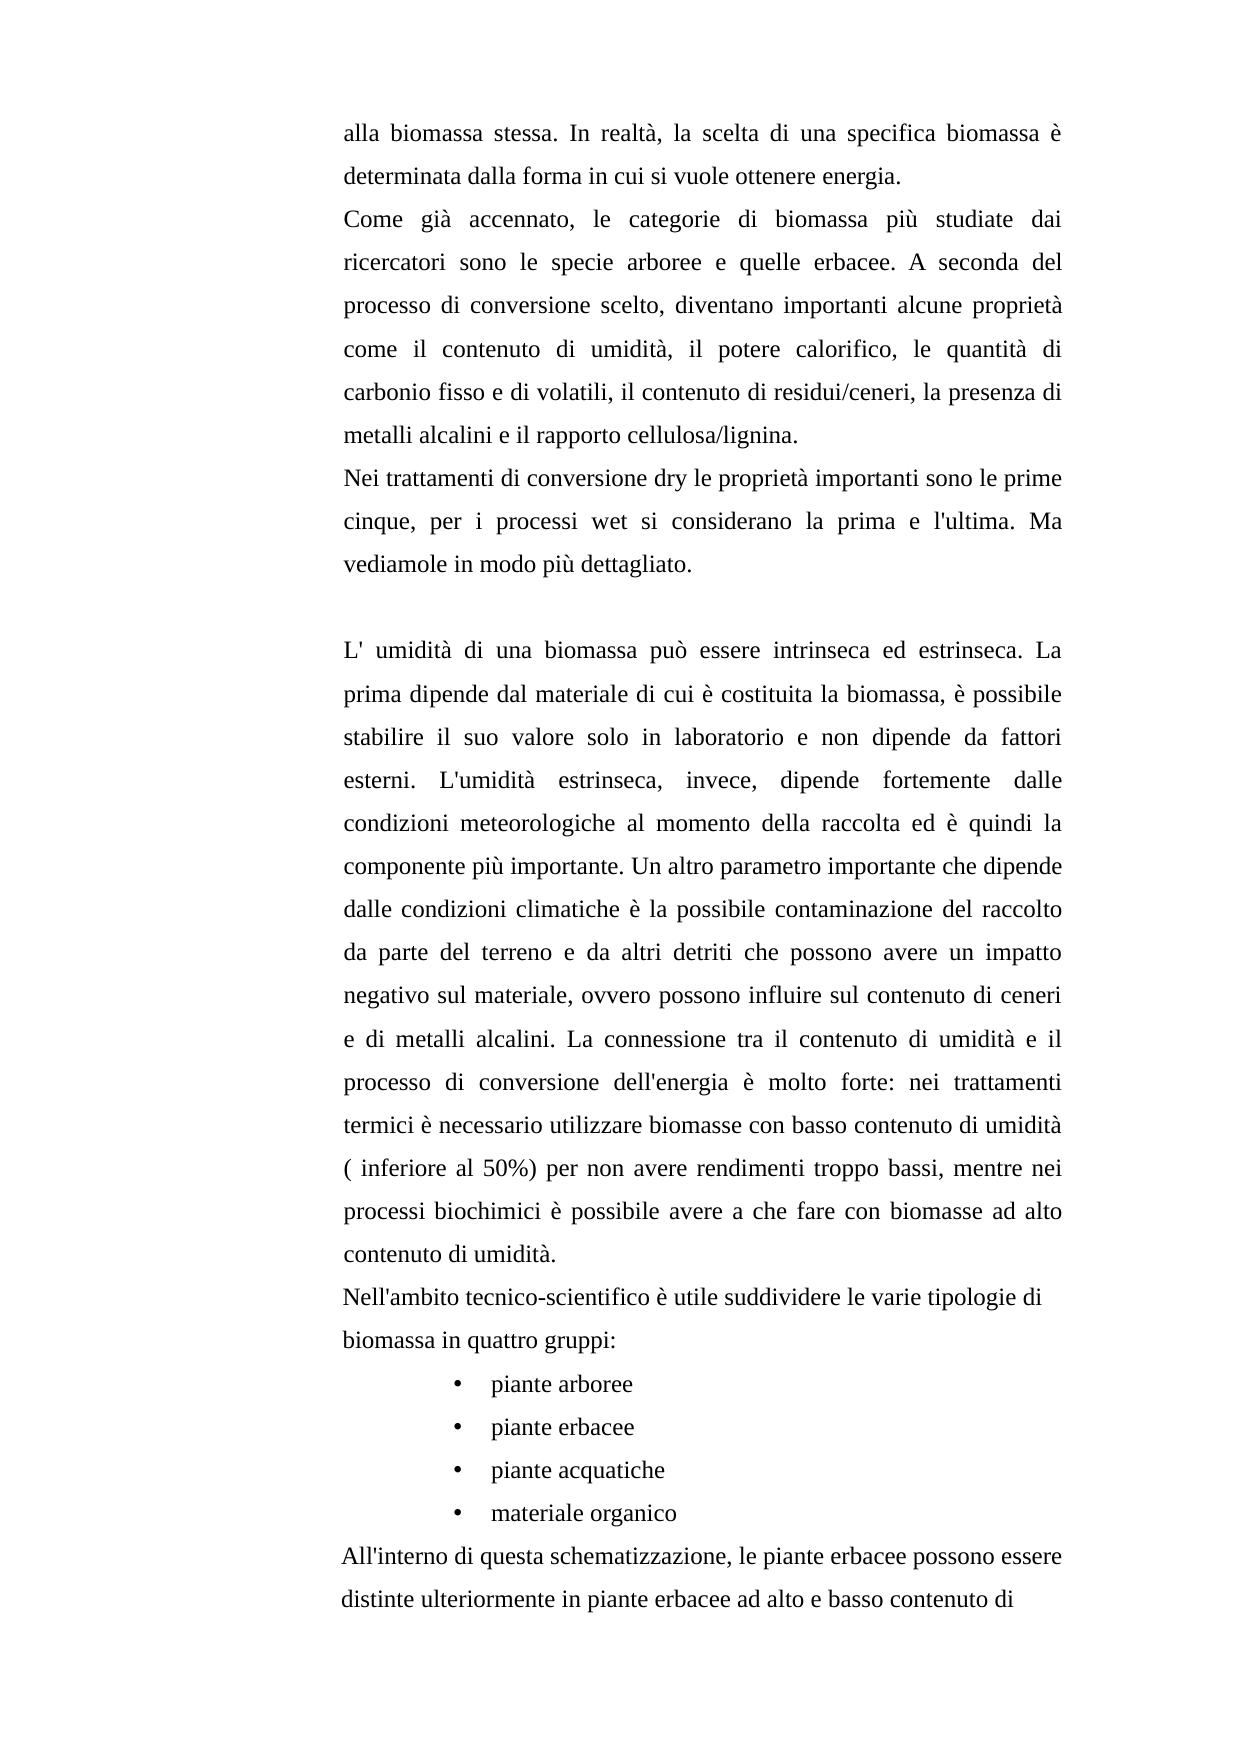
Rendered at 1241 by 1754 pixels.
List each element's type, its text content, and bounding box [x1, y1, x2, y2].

list piante arboree [453, 1369, 1063, 1397]
list alla biomassa stessa. In realtà, la scelta di una specifica biomassa è determinata dalla forma in cui si vuole ottenere energia. [307, 118, 1063, 190]
list L' umidità di una biomassa può essere intrinseca ed estrinseca. La prima dipende dal materiale di cui è costituita la biomassa, è possibile stabilire il suo valore solo in laboratorio e non dipende da fattori esterni. L'umidità estrinseca, invece, dipende fortemente dalle condizioni meteorologiche al momento della raccolta ed è quindi la componente più importante. Un altro parametro importante che dipende dalle condizioni climatiche è la possibile contaminazione del raccolto da parte del terreno e da altri detriti che possono avere un impatto negativo sul materiale, ovvero possono influire sul contenuto di ceneri e di metalli alcalini. La connessione tra il contenuto di umidità e il processo di conversione dell'energia è molto forte: nei trattamenti termici è necessario utilizzare biomasse con basso contenuto di umidità ( inferiore al 50%) per non avere rendimenti troppo bassi, mentre nei processi biochimici è possibile avere a che fare con biomasse ad alto contenuto di umidità. [307, 636, 1063, 1268]
list piante erbacee [453, 1412, 1063, 1441]
list piante acquatiche [453, 1455, 1063, 1484]
list materiale organico [453, 1498, 1063, 1527]
list Nei trattamenti di conversione dry le proprietà importanti sono le prime cinque, per i processi wet si considerano la prima e l'ultima. Ma vediamole in modo più dettagliato. [307, 463, 1063, 578]
list All'interno di questa schematizzazione, le piante erbacee possono essere distinte ulteriormente in piante erbacee ad alto e basso contenuto di [303, 1541, 1063, 1613]
list Nell'ambito tecnico-scientifico è utile suddividere le varie tipologie di biomassa in quattro gruppi: [306, 1282, 1063, 1354]
list Come già accennato, le categorie di biomassa più studiate dai ricercatori sono le specie arboree e quelle erbacee. A seconda del processo di conversione scelto, diventano importanti alcune proprietà come il contenuto di umidità, il potere calorifico, le quantità di carbonio fisso e di volatili, il contenuto di residui/ceneri, la presenza di metalli alcalini e il rapporto cellulosa/lignina. [307, 204, 1063, 449]
